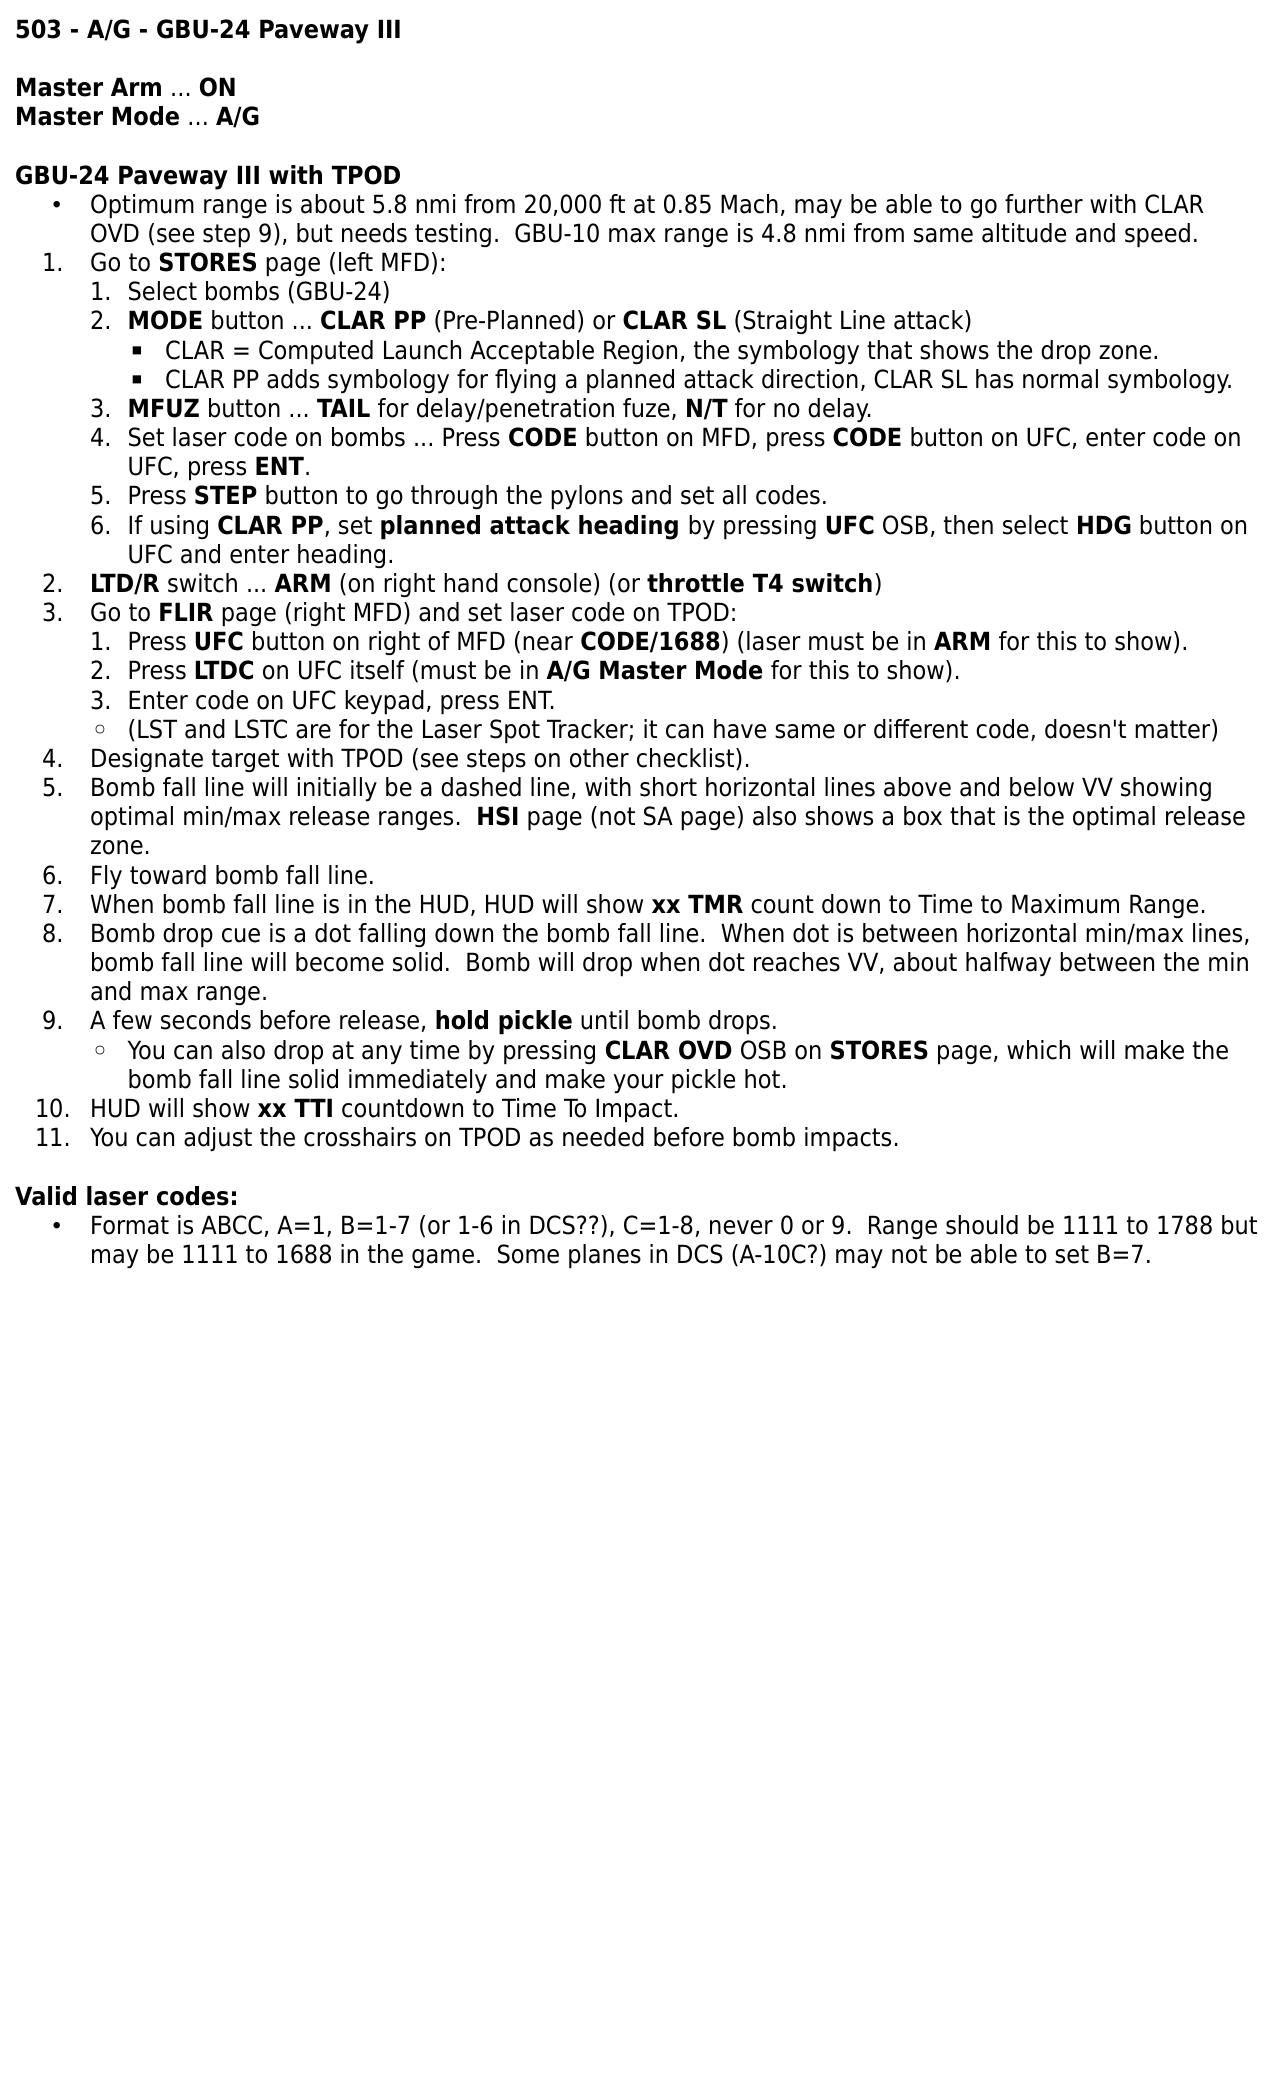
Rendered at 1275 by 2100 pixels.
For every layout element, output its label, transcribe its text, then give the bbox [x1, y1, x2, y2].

text 503 - A/G - GBU-24 Paveway III [15, 15, 1260, 44]
list Go to FLIR page (right MFD) and set laser code on TPOD: [52, 598, 1260, 627]
list Optimum range is about 5.8 nmi from 20,000 ft at 0.85 Mach, may be able to go further with CLAR OVD (see step 9), but needs testing. GBU-10 max range is 4.8 nmi from same altitude and speed. [52, 190, 1260, 248]
list You can adjust the crosshairs on TPOD as needed before bomb impacts. [52, 1123, 1260, 1152]
text Valid laser codes: [15, 1182, 1260, 1211]
list Format is ABCC, A=1, B=1-7 (or 1-6 in DCS??), C=1-8, never 0 or 9. Range should be 1111 to 1788 but may be 1111 to 1688 in the game. Some planes in DCS (A-10C?) may not be able to set B=7. [52, 1211, 1260, 1269]
text GBU-24 Paveway III with TPOD [15, 161, 1260, 190]
list Press UFC button on right of MFD (near CODE/1688) (laser must be in ARM for this to show). [90, 627, 1260, 657]
list If using CLAR PP, set planned attack heading by pressing UFC OSB, then select HDG button on UFC and enter heading. [90, 511, 1260, 569]
list Fly toward bomb fall line. [52, 861, 1260, 890]
list Bomb drop cue is a dot falling down the bomb fall line. When dot is between horizontal min/max lines, bomb fall line will become solid. Bomb will drop when dot reaches VV, about halfway between the min and max range. [52, 919, 1260, 1007]
list Go to STORES page (left MFD): [52, 248, 1260, 277]
list MFUZ button ... TAIL for delay/penetration fuze, N/T for no delay. [90, 394, 1260, 423]
list You can also drop at any time by pressing CLAR OVD OSB on STORES page, which will make the bomb fall line solid immediately and make your pickle hot. [90, 1036, 1260, 1094]
list Set laser code on bombs ... Press CODE button on MFD, press CODE button on UFC, enter code on UFC, press ENT. [90, 423, 1260, 482]
list When bomb fall line is in the HUD, HUD will show xx TMR count down to Time to Maximum Range. [52, 890, 1260, 919]
list Press LTDC on UFC itself (must be in A/G Master Mode for this to show). [90, 657, 1260, 686]
list Designate target with TPOD (see steps on other checklist). [52, 744, 1260, 773]
list CLAR = Computed Launch Acceptable Region, the symbology that shows the drop zone. [127, 336, 1260, 365]
list A few seconds before release, hold pickle until bomb drops. [52, 1007, 1260, 1036]
list Enter code on UFC keypad, press ENT. [90, 686, 1260, 715]
list MODE button ... CLAR PP (Pre-Planned) or CLAR SL (Straight Line attack) [90, 307, 1260, 336]
list LTD/R switch ... ARM (on right hand console) (or throttle T4 switch) [52, 569, 1260, 598]
list (LST and LSTC are for the Laser Spot Tracker; it can have same or different code, doesn't matter) [90, 715, 1260, 744]
list Select bombs (GBU-24) [90, 277, 1260, 307]
text Master Arm ... ON [15, 73, 1260, 102]
list Bomb fall line will initially be a dashed line, with short horizontal lines above and below VV showing optimal min/max release ranges. HSI page (not SA page) also shows a box that is the optimal release zone. [52, 773, 1260, 861]
text Master Mode ... A/G [15, 102, 1260, 132]
list Press STEP button to go through the pylons and set all codes. [90, 482, 1260, 511]
list CLAR PP adds symbology for flying a planned attack direction, CLAR SL has normal symbology. [127, 365, 1260, 394]
list HUD will show xx TTI countdown to Time To Impact. [52, 1094, 1260, 1123]
